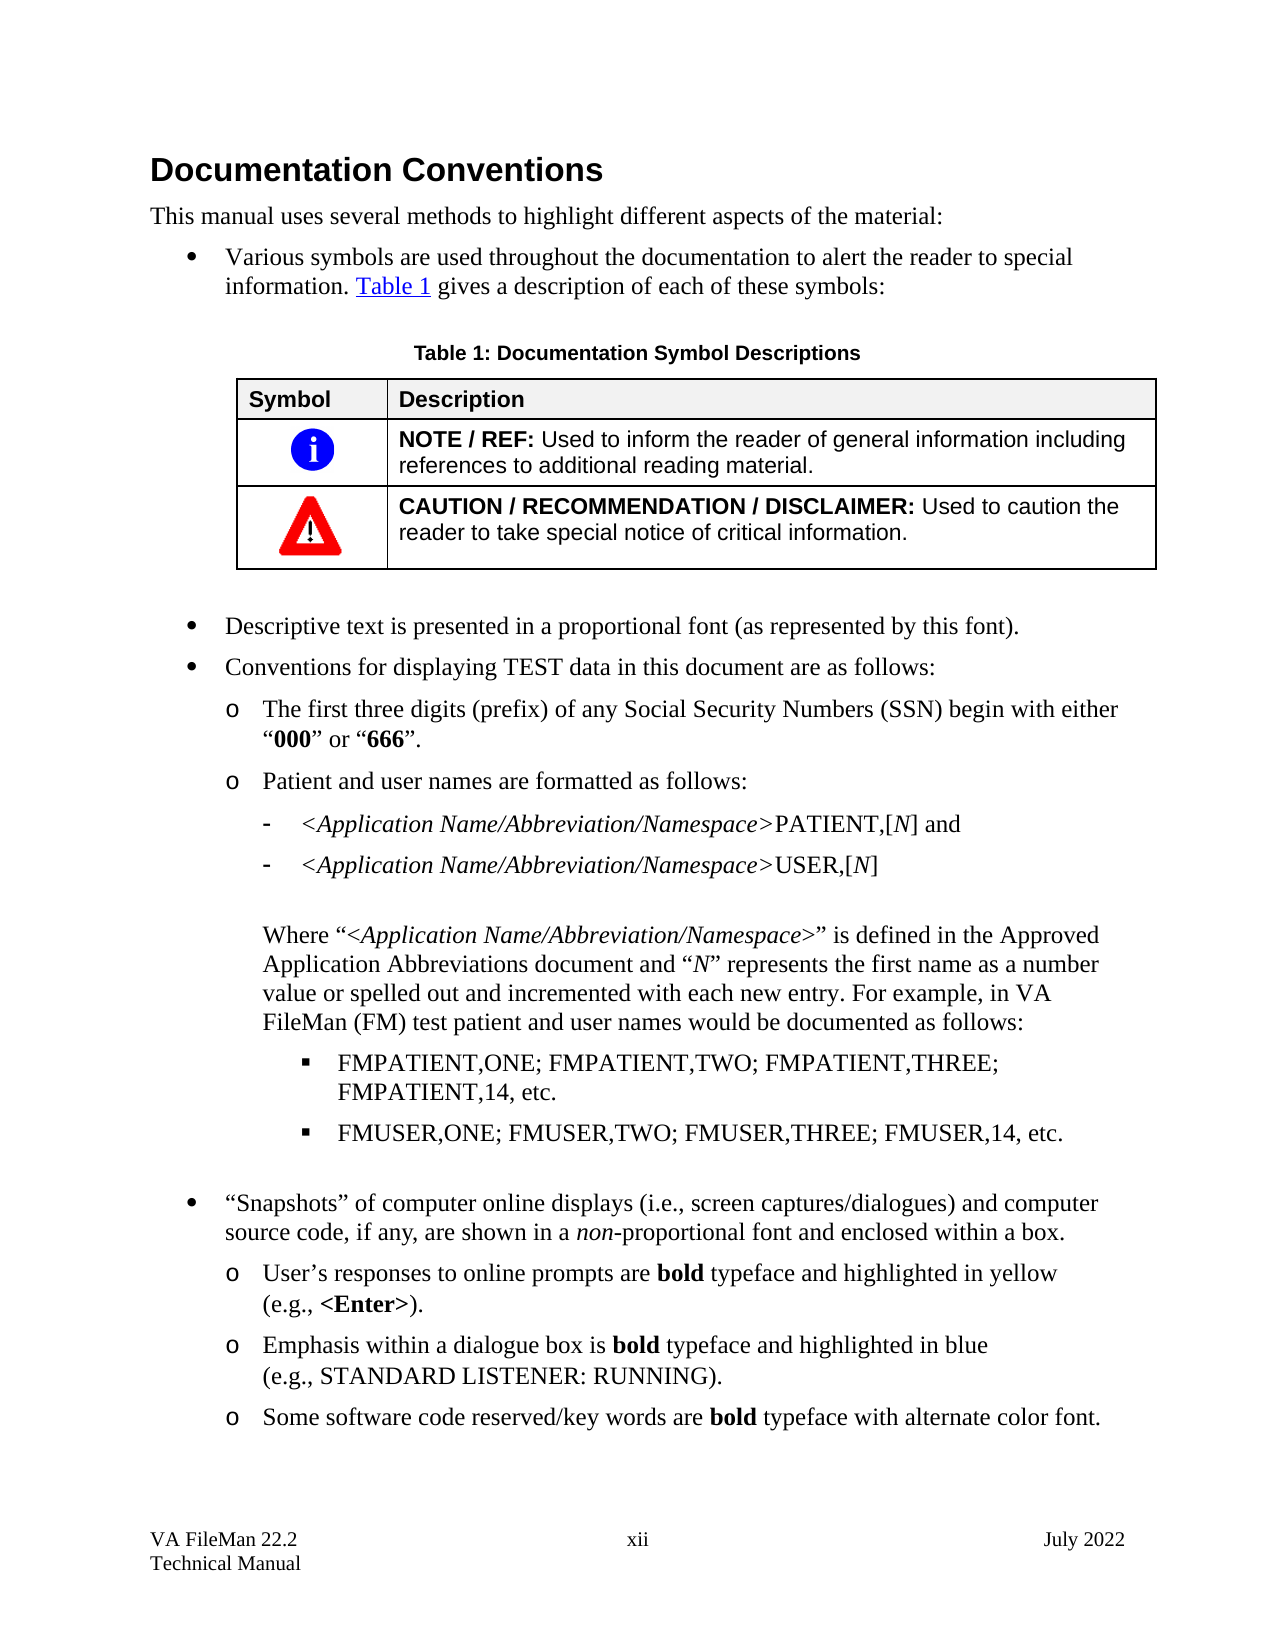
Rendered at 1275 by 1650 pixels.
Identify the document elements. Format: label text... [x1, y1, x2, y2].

picture [290, 426, 335, 473]
list FMPATIENT,ONE; FMPATIENT,TWO; FMPATIENT,THREE; FMPATIENT,14, etc. [300, 1048, 1125, 1105]
list Conventions for displaying TEST data in this document are as follows: [187, 652, 1125, 681]
list FMUSER,ONE; FMUSER,TWO; FMUSER,THREE; FMUSER,14, etc. [300, 1118, 1125, 1147]
subtitle Documentation Conventions [150, 150, 1125, 188]
list The first three digits (prefix) of any Social Security Numbers (SSN) begin with either “000” or “666”. [225, 694, 1125, 753]
picture [277, 492, 347, 562]
list Various symbols are used throughout the documentation to alert the reader to special information. Table 1 gives a description of each of these symbols: [187, 242, 1125, 300]
text Table 1: Documentation Symbol Descriptions [150, 341, 1125, 365]
list “Snapshots” of computer online displays (i.e., screen captures/dialogues) and computer source code, if any, are shown in a non-proportional font and enclosed within a box. [187, 1188, 1125, 1245]
table_cell CAUTION / RECOMMENDATION / DISCLAIMER: Used to caution the reader to take special notice of critical information. [388, 487, 1155, 568]
list <Application Name/Abbreviation/Namespace>USER,[N] [262, 850, 1125, 879]
list Patient and user names are formatted as follows: [225, 766, 1125, 797]
list User’s responses to online prompts are bold typeface and highlighted in yellow (e.g., <Enter>). [225, 1258, 1125, 1317]
list <Application Name/Abbreviation/Namespace>PATIENT,[N] and [262, 809, 1125, 838]
table_cell [238, 420, 387, 485]
text Where “<Application Name/Abbreviation/Namespace>” is defined in the Approved Application Abbreviations document and “N” represents the first name as a number value or spelled out and incremented with each new entry. For example, in VA FileMan (FM) test patient and user names would be documented as follows: [262, 920, 1125, 1035]
list Some software code reserved/key words are bold typeface with alternate color font. [225, 1402, 1125, 1433]
list Emphasis within a dialogue box is bold typeface and highlighted in blue (e.g., STANDARD LISTENER: RUNNING). [225, 1330, 1125, 1389]
list Descriptive text is presented in a proportional font (as represented by this font). [187, 611, 1125, 640]
table_cell NOTE / REF: Used to inform the reader of general information including references to additional reading material. [388, 420, 1155, 485]
text This manual uses several methods to highlight different aspects of the material: [150, 201, 1125, 230]
table_header Symbol [238, 380, 387, 418]
table_cell [238, 487, 387, 568]
table_header Description [388, 380, 1155, 418]
